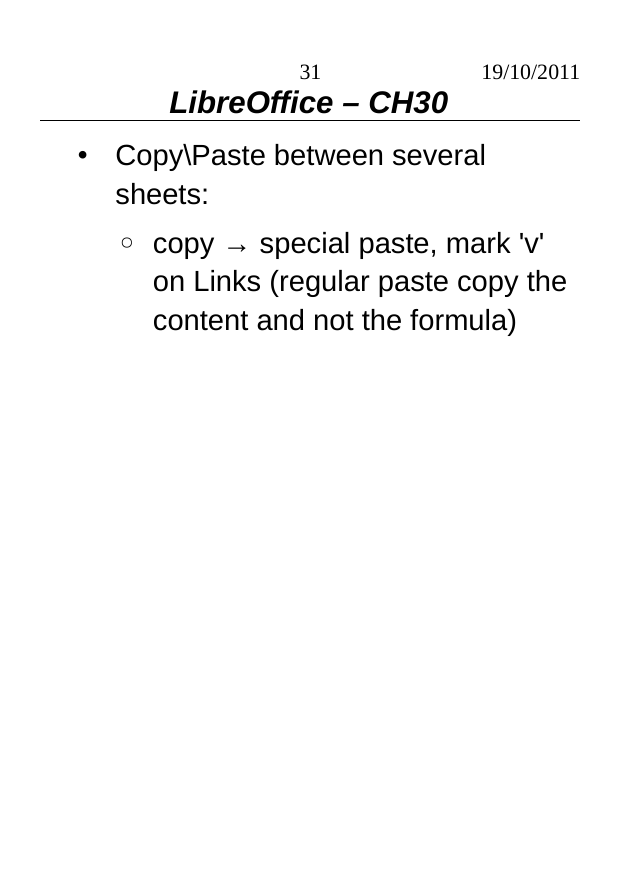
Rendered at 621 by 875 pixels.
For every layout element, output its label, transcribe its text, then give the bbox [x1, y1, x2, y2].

subtitle LibreOffice – CH30 [40, 84, 580, 120]
list copy → special paste, mark 'v' on Links (regular paste copy the content and not the formula) [115, 226, 580, 336]
list Copy\Paste between several sheets: [78, 138, 580, 211]
